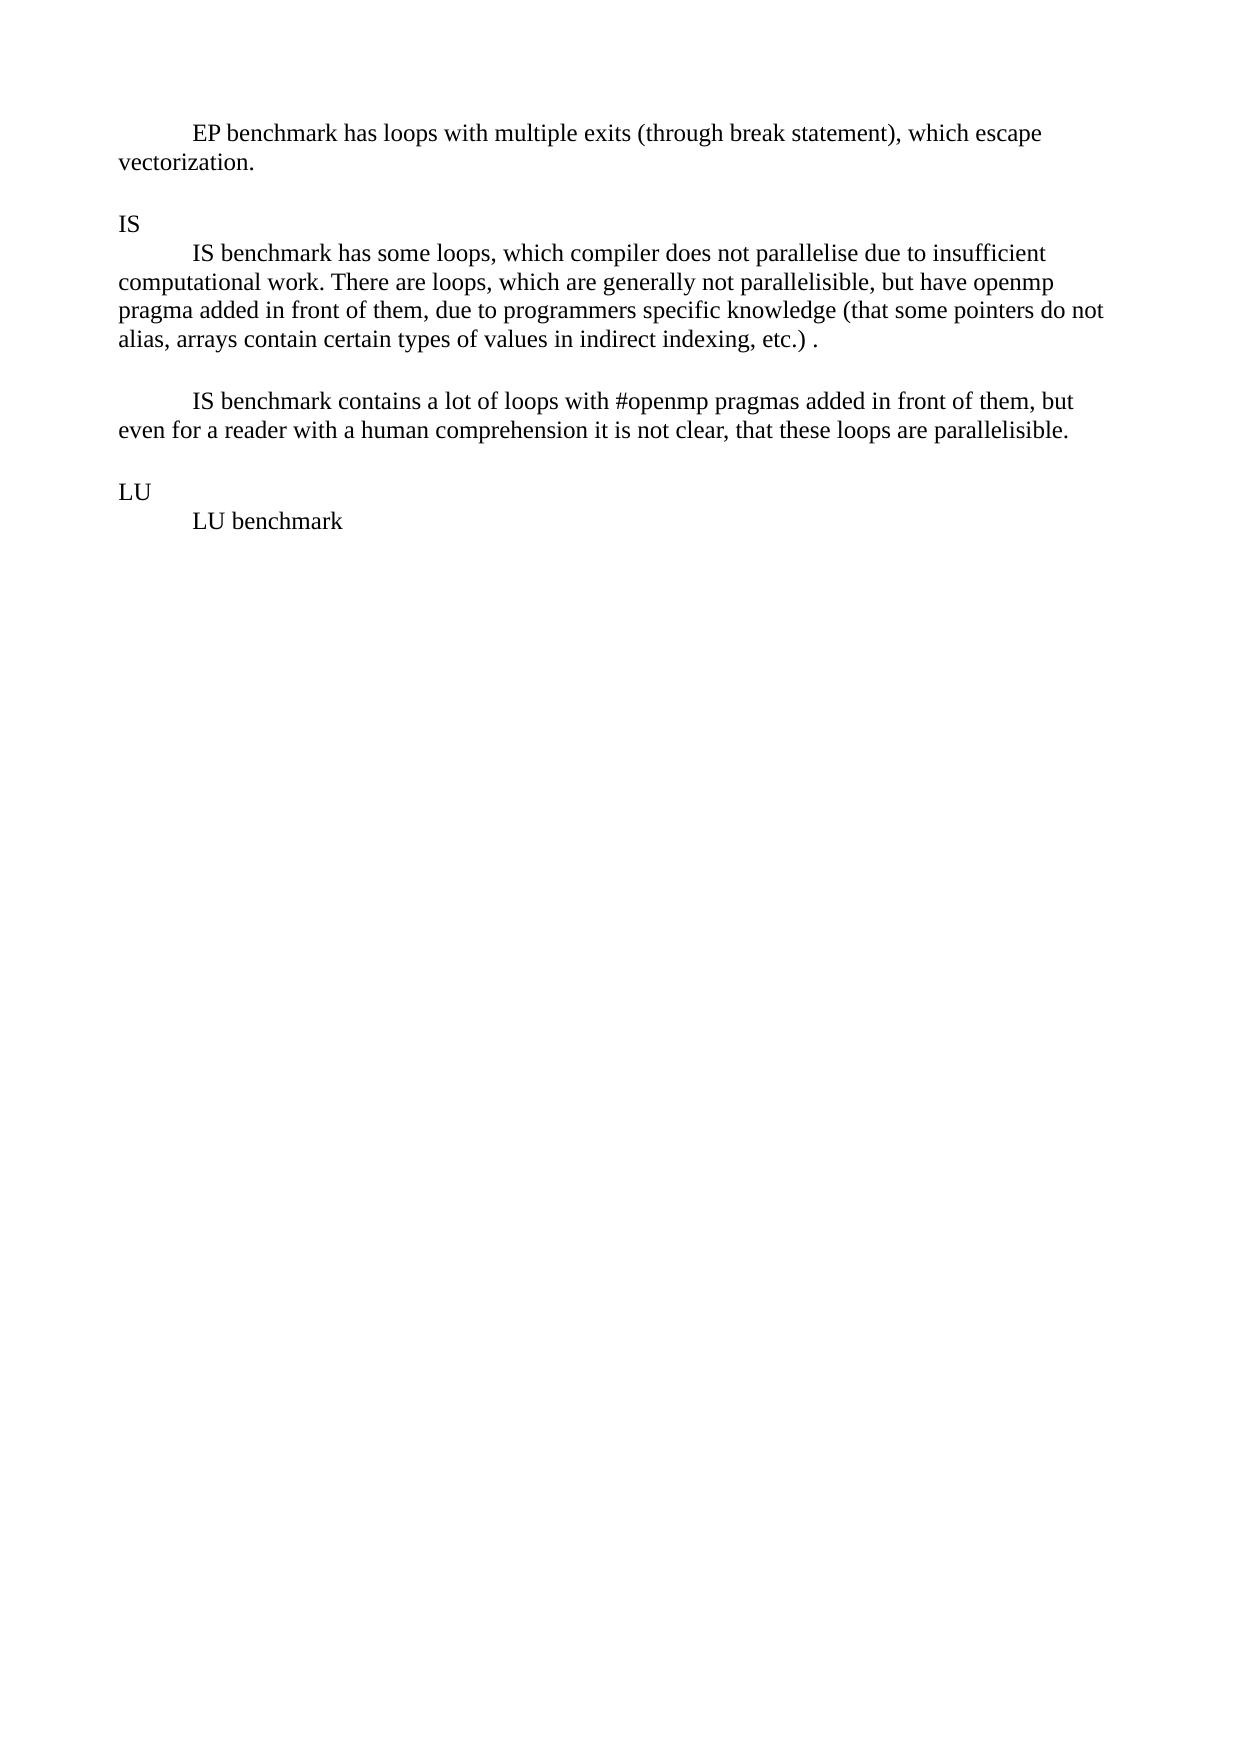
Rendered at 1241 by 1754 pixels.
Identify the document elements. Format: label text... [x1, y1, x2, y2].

text LU [118, 477, 1122, 506]
text IS benchmark has some loops, which compiler does not parallelise due to insufficient computational work. There are loops, which are generally not parallelisible, but have openmp pragma added in front of them, due to programmers specific knowledge (that some pointers do not alias, arrays contain certain types of values in indirect indexing, etc.) . [118, 238, 1122, 353]
text IS [118, 209, 1122, 238]
text LU benchmark [118, 506, 1122, 535]
text EP benchmark has loops with multiple exits (through break statement), which escape vectorization. [118, 118, 1122, 176]
text IS benchmark contains a lot of loops with #openmp pragmas added in front of them, but even for a reader with a human comprehension it is not clear, that these loops are parallelisible. [118, 386, 1122, 444]
